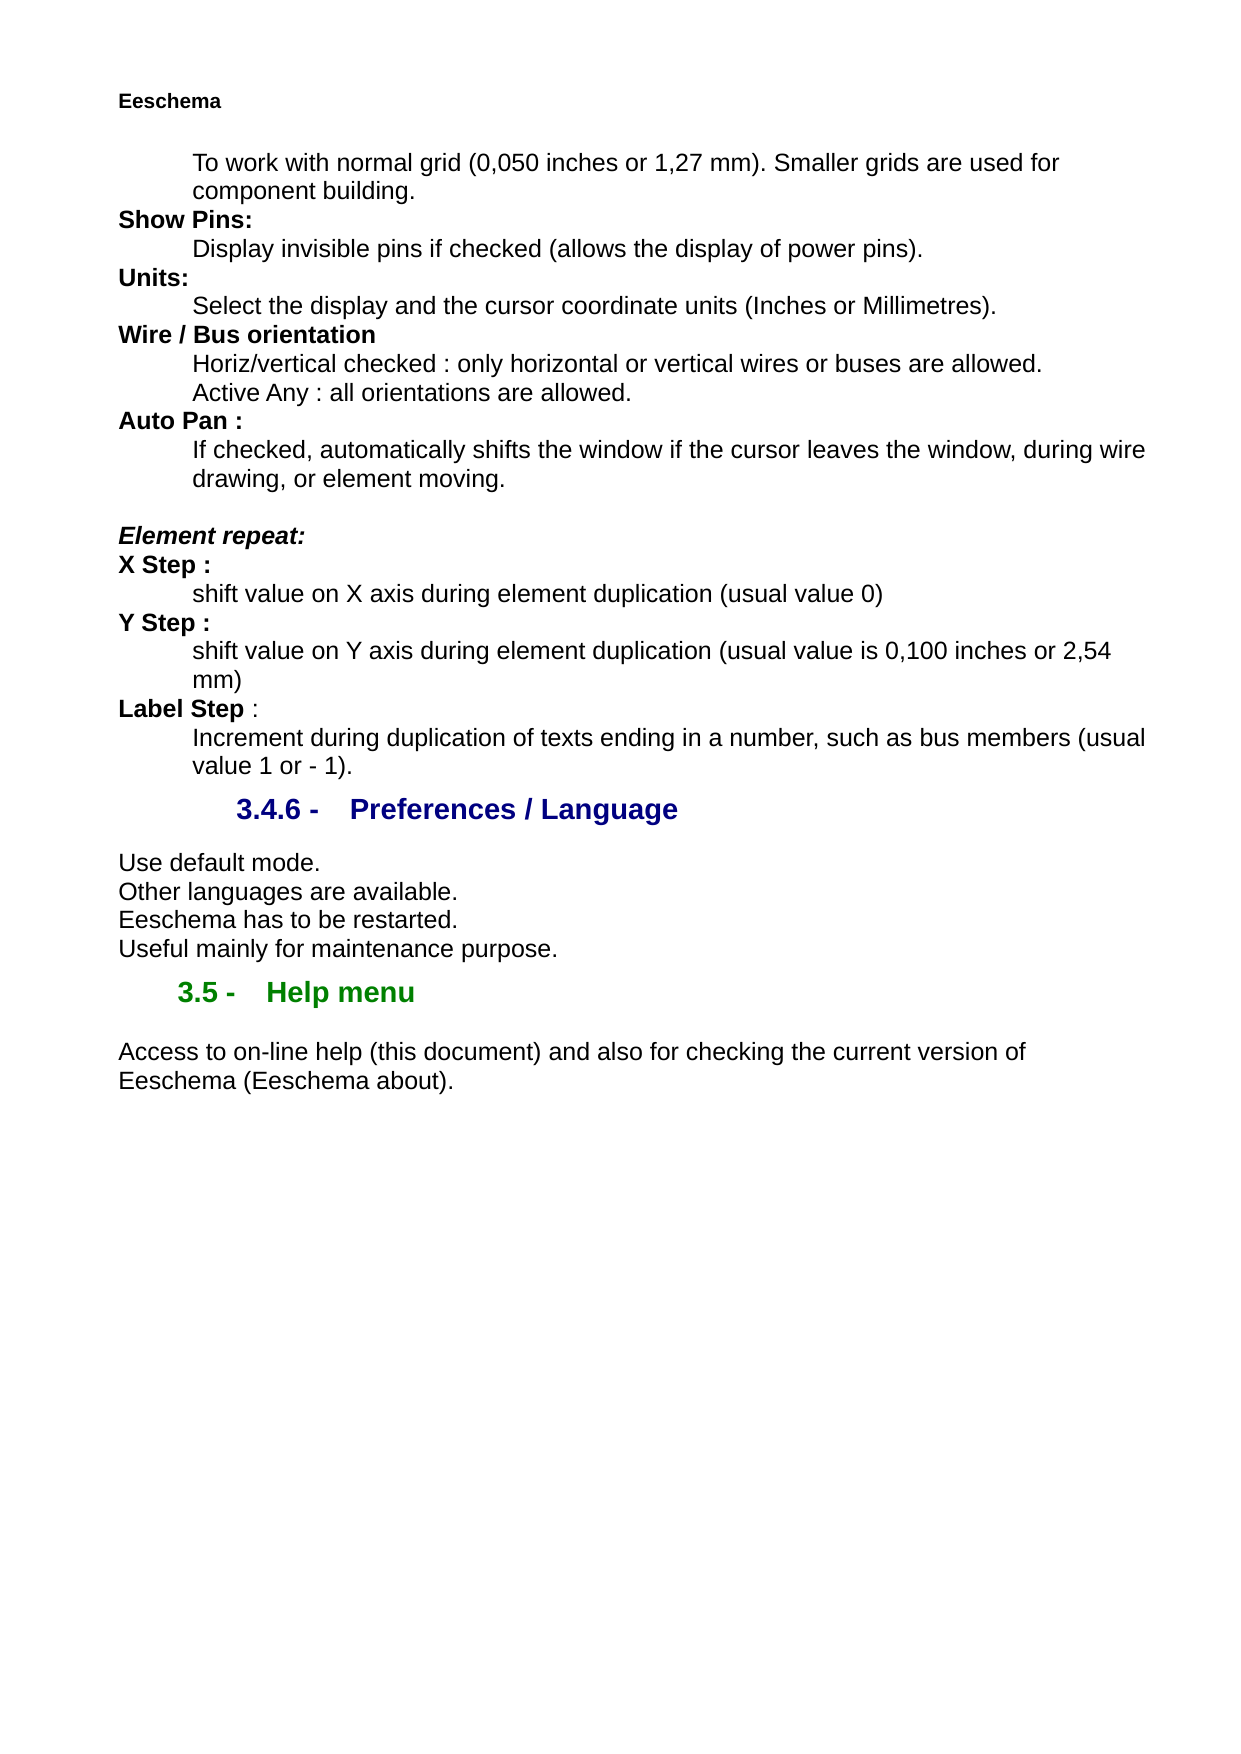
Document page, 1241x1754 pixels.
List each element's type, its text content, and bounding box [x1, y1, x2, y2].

text Other languages are available. [118, 877, 1152, 906]
text Access to on-line help (this document) and also for checking the current version of Eeschema (Eeschema about). [118, 1037, 1152, 1094]
text Active Any : all orientations are allowed. [192, 377, 1152, 406]
text Label Step : [118, 694, 1152, 722]
text Auto Pan : [118, 406, 1152, 435]
text Increment during duplication of texts ending in a number, such as bus members (usual value 1 or - 1). [192, 722, 1152, 780]
text shift value on Y axis during element duplication (usual value is 0,100 inches or 2,54 mm) [192, 636, 1152, 694]
text If checked, automatically shifts the window if the cursor leaves the window, during wire drawing, or element moving. [192, 435, 1152, 492]
subtitle Preferences / Language [236, 792, 1152, 825]
text Use default mode. [118, 848, 1152, 877]
text Useful mainly for maintenance purpose. [118, 934, 1152, 963]
text X Step : [118, 550, 1152, 579]
text Select the display and the cursor coordinate units (Inches or Millimetres). [192, 291, 1152, 320]
text Units: [118, 262, 1152, 291]
text Display invisible pins if checked (allows the display of power pins). [192, 234, 1152, 262]
text To work with normal grid (0,050 inches or 1,27 mm). Smaller grids are used for component building. [192, 147, 1152, 205]
subtitle Help menu [177, 975, 1152, 1008]
text Show Pins: [118, 205, 1152, 234]
text Horiz/vertical checked : only horizontal or vertical wires or buses are allowed. [192, 349, 1152, 377]
text Element repeat: [118, 521, 1152, 550]
text Eeschema has to be restarted. [118, 906, 1152, 934]
text shift value on X axis during element duplication (usual value 0) [192, 579, 1152, 607]
text Y Step : [118, 607, 1152, 636]
text Wire / Bus orientation [118, 320, 1152, 349]
